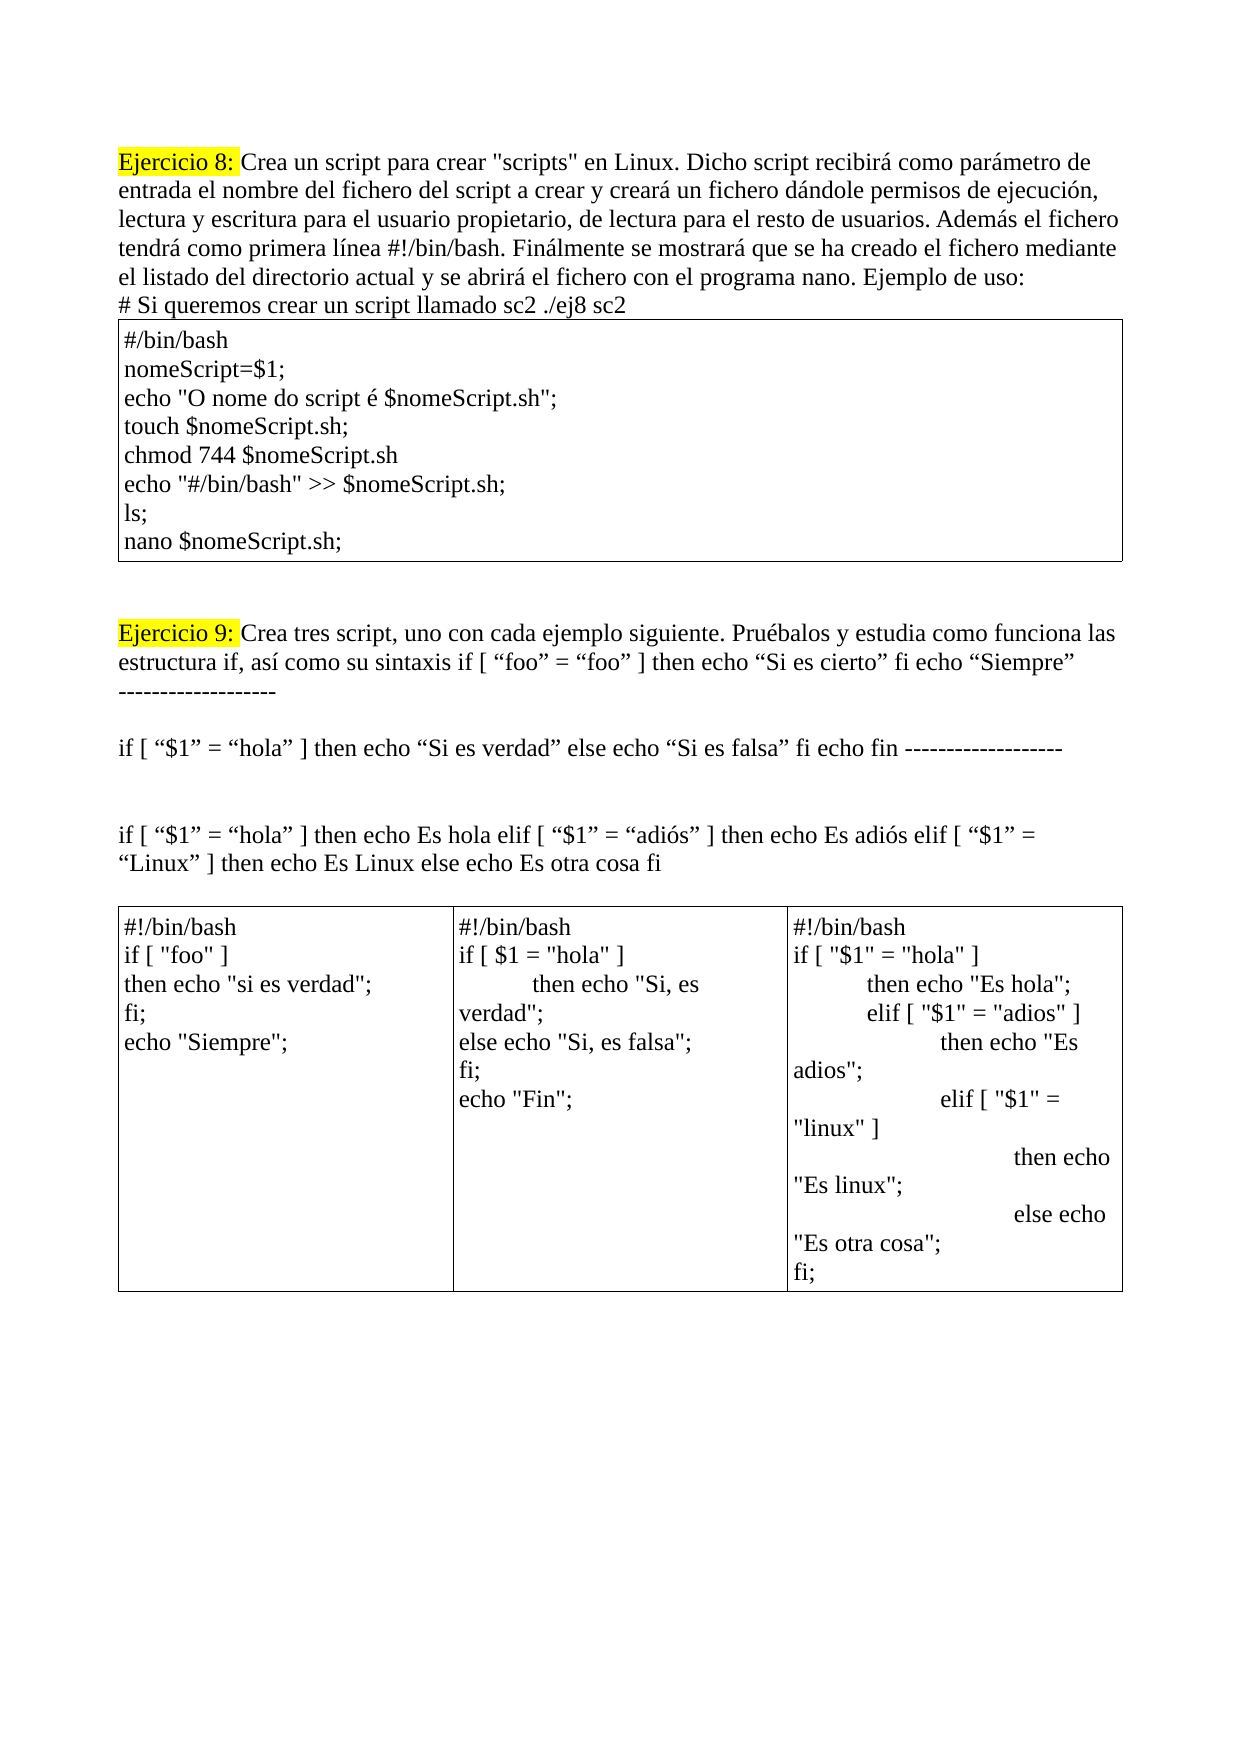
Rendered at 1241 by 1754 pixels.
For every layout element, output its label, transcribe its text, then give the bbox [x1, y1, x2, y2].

table_header #/bin/bash nomeScript=$1; echo "O nome do script é $nomeScript.sh"; touch $nomeScript.sh; chmod 744 $nomeScript.sh echo "#/bin/bash" >> $nomeScript.sh; ls; nano $nomeScript.sh; [119, 320, 1122, 561]
table_header #!/bin/bash if [ "$1" = "hola" ] then echo "Es hola"; elif [ "$1" = "adios" ] then echo "Es adios"; elif [ "$1" = "linux" ] then echo "Es linux"; else echo "Es otra cosa"; fi; [788, 907, 1122, 1291]
text if [ “$1” = “hola” ] then echo “Si es verdad” else echo “Si es falsa” fi echo fin ------------------- [118, 733, 1122, 762]
text # Si queremos crear un script llamado sc2 ./ej8 sc2 [118, 291, 1122, 319]
text Ejercicio 9: Crea tres script, uno con cada ejemplo siguiente. Pruébalos y estudia como funciona las estructura if, así como su sintaxis if [ “foo” = “foo” ] then echo “Si es cierto” fi echo “Siempre” ------------------- [118, 618, 1122, 705]
table_header #!/bin/bash if [ $1 = "hola" ] then echo "Si, es verdad"; else echo "Si, es falsa"; fi; echo "Fin"; [454, 907, 787, 1291]
table_header #!/bin/bash if [ "foo" ] then echo "si es verdad"; fi; echo "Siempre"; [119, 907, 453, 1291]
text Ejercicio 8: Crea un script para crear "scripts" en Linux. Dicho script recibirá como parámetro de entrada el nombre del fichero del script a crear y creará un fichero dándole permisos de ejecución, lectura y escritura para el usuario propietario, de lectura para el resto de usuarios. Además el fichero tendrá como primera línea #!/bin/bash. Finálmente se mostrará que se ha creado el fichero mediante el listado del directorio actual y se abrirá el fichero con el programa nano. Ejemplo de uso: [118, 147, 1122, 291]
text if [ “$1” = “hola” ] then echo Es hola elif [ “$1” = “adiós” ] then echo Es adiós elif [ “$1” = “Linux” ] then echo Es Linux else echo Es otra cosa fi [118, 820, 1122, 877]
